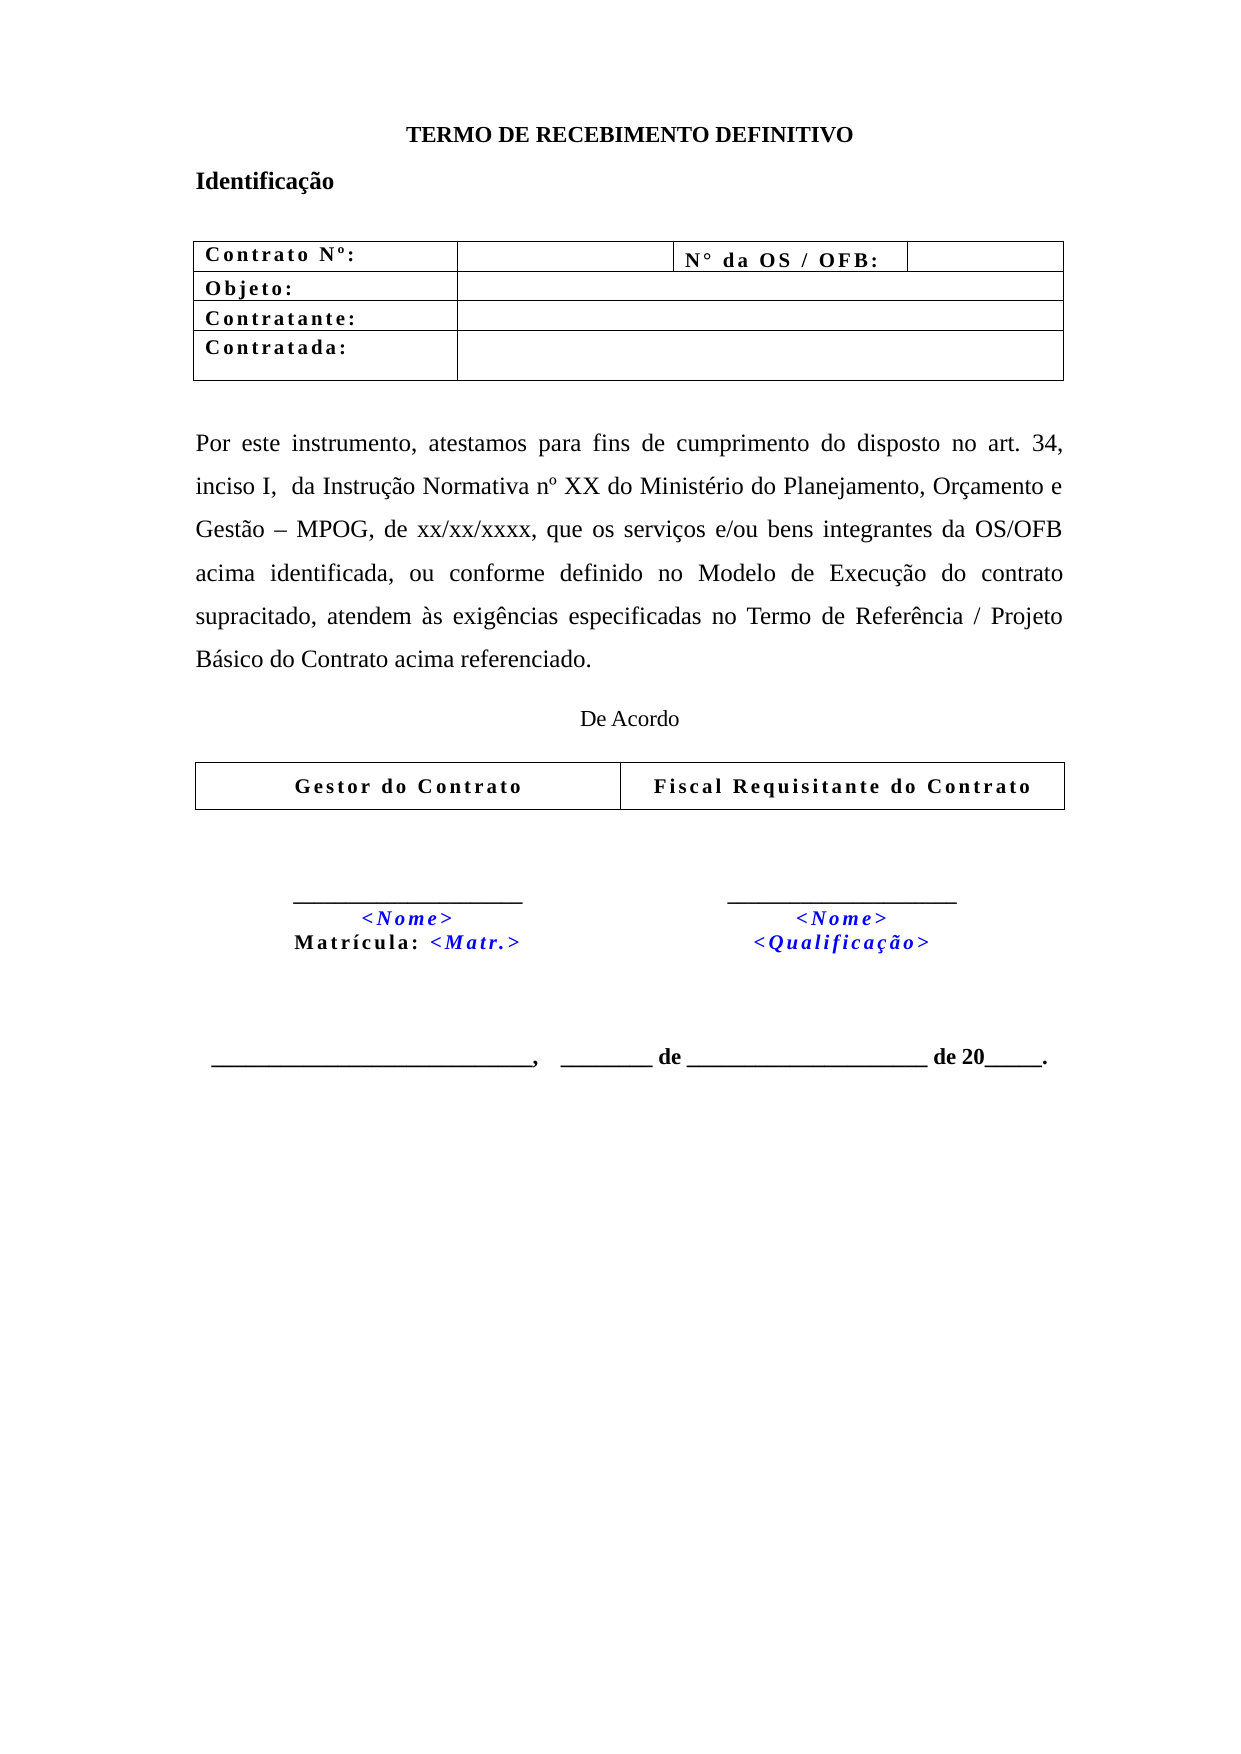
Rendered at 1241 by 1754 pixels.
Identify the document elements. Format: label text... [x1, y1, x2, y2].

table_header Contrato Nº: [194, 242, 457, 271]
text De Acordo [195, 705, 1064, 731]
text TERMO DE RECEBIMENTO DEFINITIVO [195, 118, 1064, 148]
table_header [458, 242, 673, 271]
table_cell ______________________ <Nome> Matrícula: <Matr.> [195, 810, 620, 954]
table_cell [458, 272, 1063, 300]
table_cell [458, 331, 1063, 380]
text Identificação [195, 165, 1064, 195]
table_cell ______________________ <Nome> <Qualificação> [620, 810, 1064, 954]
text ____________________________, ________ de _____________________ de 20_____. [195, 1040, 1064, 1070]
table_header [908, 242, 1063, 271]
table_header Fiscal Requisitante do Contrato [621, 763, 1064, 809]
table_cell Contratante: [194, 301, 457, 330]
table_cell Objeto: [194, 272, 457, 300]
table_cell [458, 301, 1063, 330]
text Por este instrumento, atestamos para fins de cumprimento do disposto no art. 34, inciso I, da Instrução Normativa nº XX do Ministério do Planejamento, Orçamento e Gestão – MPOG, de xx/xx/xxxx, que os serviços e/ou bens integrantes da OS/OFB acima identificada, ou conforme definido no Modelo de Execução do contrato supracitado, atendem às exigências especificadas no Termo de Referência / Projeto Básico do Contrato acima referenciado. [195, 428, 1064, 673]
table_header Gestor do Contrato [196, 763, 620, 809]
table_cell Contratada: [194, 331, 457, 380]
table_header N° da OS / OFB: [674, 242, 907, 271]
